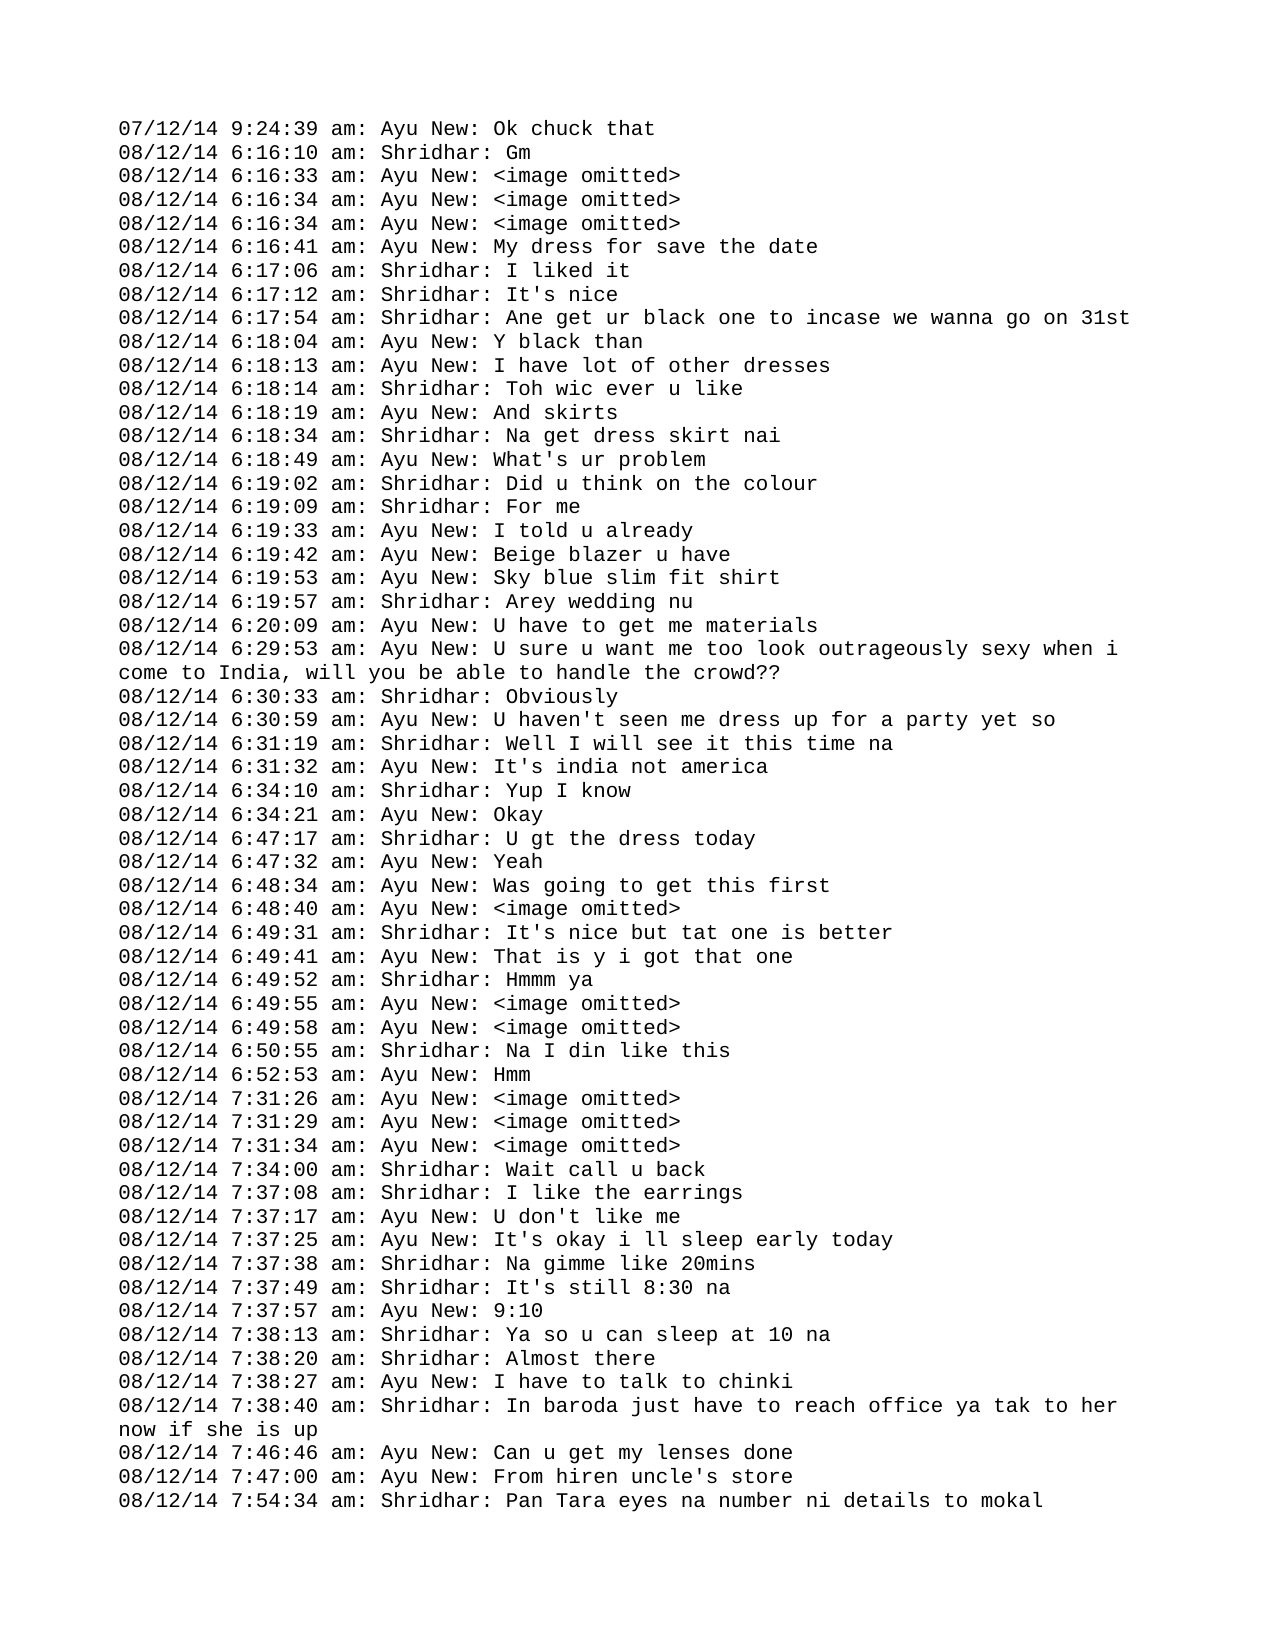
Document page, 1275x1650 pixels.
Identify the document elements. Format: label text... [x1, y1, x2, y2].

text 08/12/14 7:37:08 am: Shridhar: I like the earrings [118, 1182, 1157, 1206]
text 08/12/14 6:18:13 am: Ayu New: I have lot of other dresses [118, 354, 1157, 378]
text 08/12/14 6:30:33 am: Shridhar: Obviously [118, 686, 1157, 709]
text 08/12/14 6:34:10 am: Shridhar: Yup I know [118, 780, 1157, 804]
text 08/12/14 6:19:57 am: Shridhar: Arey wedding nu [118, 591, 1157, 615]
text 08/12/14 6:18:14 am: Shridhar: Toh wic ever u like [118, 378, 1157, 402]
text 08/12/14 6:16:34 am: Ayu New: <image omitted> [118, 213, 1157, 236]
text 08/12/14 7:31:29 am: Ayu New: <image omitted> [118, 1111, 1157, 1135]
text 08/12/14 7:31:26 am: Ayu New: <image omitted> [118, 1088, 1157, 1111]
text 08/12/14 6:18:04 am: Ayu New: Y black than [118, 331, 1157, 354]
text 08/12/14 7:31:34 am: Ayu New: <image omitted> [118, 1135, 1157, 1158]
text 08/12/14 6:49:41 am: Ayu New: That is y i got that one [118, 946, 1157, 969]
text 08/12/14 6:17:12 am: Shridhar: It's nice [118, 284, 1157, 307]
text 07/12/14 9:24:39 am: Ayu New: Ok chuck that [118, 118, 1157, 142]
text 08/12/14 6:49:58 am: Ayu New: <image omitted> [118, 1017, 1157, 1040]
text 08/12/14 6:29:53 am: Ayu New: U sure u want me too look outrageously sexy when i come to India, will you be able to handle the crowd?? [118, 638, 1157, 686]
text 08/12/14 6:19:02 am: Shridhar: Did u think on the colour [118, 473, 1157, 496]
text 08/12/14 6:16:34 am: Ayu New: <image omitted> [118, 189, 1157, 213]
text 08/12/14 6:30:59 am: Ayu New: U haven't seen me dress up for a party yet so [118, 709, 1157, 733]
text 08/12/14 6:31:19 am: Shridhar: Well I will see it this time na [118, 733, 1157, 757]
text 08/12/14 7:34:00 am: Shridhar: Wait call u back [118, 1158, 1157, 1182]
text 08/12/14 6:49:31 am: Shridhar: It's nice but tat one is better [118, 922, 1157, 946]
text 08/12/14 6:47:17 am: Shridhar: U gt the dress today [118, 827, 1157, 851]
text 08/12/14 6:16:41 am: Ayu New: My dress for save the date [118, 236, 1157, 260]
text 08/12/14 7:46:46 am: Ayu New: Can u get my lenses done [118, 1442, 1157, 1466]
text 08/12/14 6:16:33 am: Ayu New: <image omitted> [118, 165, 1157, 189]
text 08/12/14 6:17:06 am: Shridhar: I liked it [118, 260, 1157, 284]
text 08/12/14 6:47:32 am: Ayu New: Yeah [118, 851, 1157, 875]
text 08/12/14 6:19:09 am: Shridhar: For me [118, 496, 1157, 520]
text 08/12/14 6:48:40 am: Ayu New: <image omitted> [118, 898, 1157, 922]
text 08/12/14 6:19:53 am: Ayu New: Sky blue slim fit shirt [118, 567, 1157, 591]
text 08/12/14 7:38:13 am: Shridhar: Ya so u can sleep at 10 na [118, 1324, 1157, 1348]
text 08/12/14 7:38:20 am: Shridhar: Almost there [118, 1348, 1157, 1371]
text 08/12/14 7:47:00 am: Ayu New: From hiren uncle's store [118, 1466, 1157, 1489]
text 08/12/14 6:19:33 am: Ayu New: I told u already [118, 520, 1157, 544]
text 08/12/14 6:48:34 am: Ayu New: Was going to get this first [118, 875, 1157, 898]
text 08/12/14 6:49:52 am: Shridhar: Hmmm ya [118, 969, 1157, 993]
text 08/12/14 6:17:54 am: Shridhar: Ane get ur black one to incase we wanna go on 31st [118, 307, 1157, 331]
text 08/12/14 7:37:57 am: Ayu New: 9:10 [118, 1300, 1157, 1324]
text 08/12/14 7:37:25 am: Ayu New: It's okay i ll sleep early today [118, 1229, 1157, 1253]
text 08/12/14 7:54:34 am: Shridhar: Pan Tara eyes na number ni details to mokal [118, 1489, 1157, 1513]
text 08/12/14 6:52:53 am: Ayu New: Hmm [118, 1064, 1157, 1088]
text 08/12/14 6:18:49 am: Ayu New: What's ur problem [118, 449, 1157, 473]
text 08/12/14 7:37:49 am: Shridhar: It's still 8:30 na [118, 1277, 1157, 1300]
text 08/12/14 7:37:38 am: Shridhar: Na gimme like 20mins [118, 1253, 1157, 1277]
text 08/12/14 6:18:34 am: Shridhar: Na get dress skirt nai [118, 426, 1157, 449]
text 08/12/14 7:37:17 am: Ayu New: U don't like me [118, 1206, 1157, 1229]
text 08/12/14 7:38:40 am: Shridhar: In baroda just have to reach office ya tak to her now if she is up [118, 1395, 1157, 1442]
text 08/12/14 6:20:09 am: Ayu New: U have to get me materials [118, 615, 1157, 638]
text 08/12/14 6:50:55 am: Shridhar: Na I din like this [118, 1040, 1157, 1064]
text 08/12/14 6:34:21 am: Ayu New: Okay [118, 804, 1157, 827]
text 08/12/14 7:38:27 am: Ayu New: I have to talk to chinki [118, 1371, 1157, 1395]
text 08/12/14 6:49:55 am: Ayu New: <image omitted> [118, 993, 1157, 1017]
text 08/12/14 6:18:19 am: Ayu New: And skirts [118, 402, 1157, 426]
text 08/12/14 6:31:32 am: Ayu New: It's india not america [118, 757, 1157, 780]
text 08/12/14 6:16:10 am: Shridhar: Gm [118, 142, 1157, 165]
text 08/12/14 6:19:42 am: Ayu New: Beige blazer u have [118, 544, 1157, 567]
